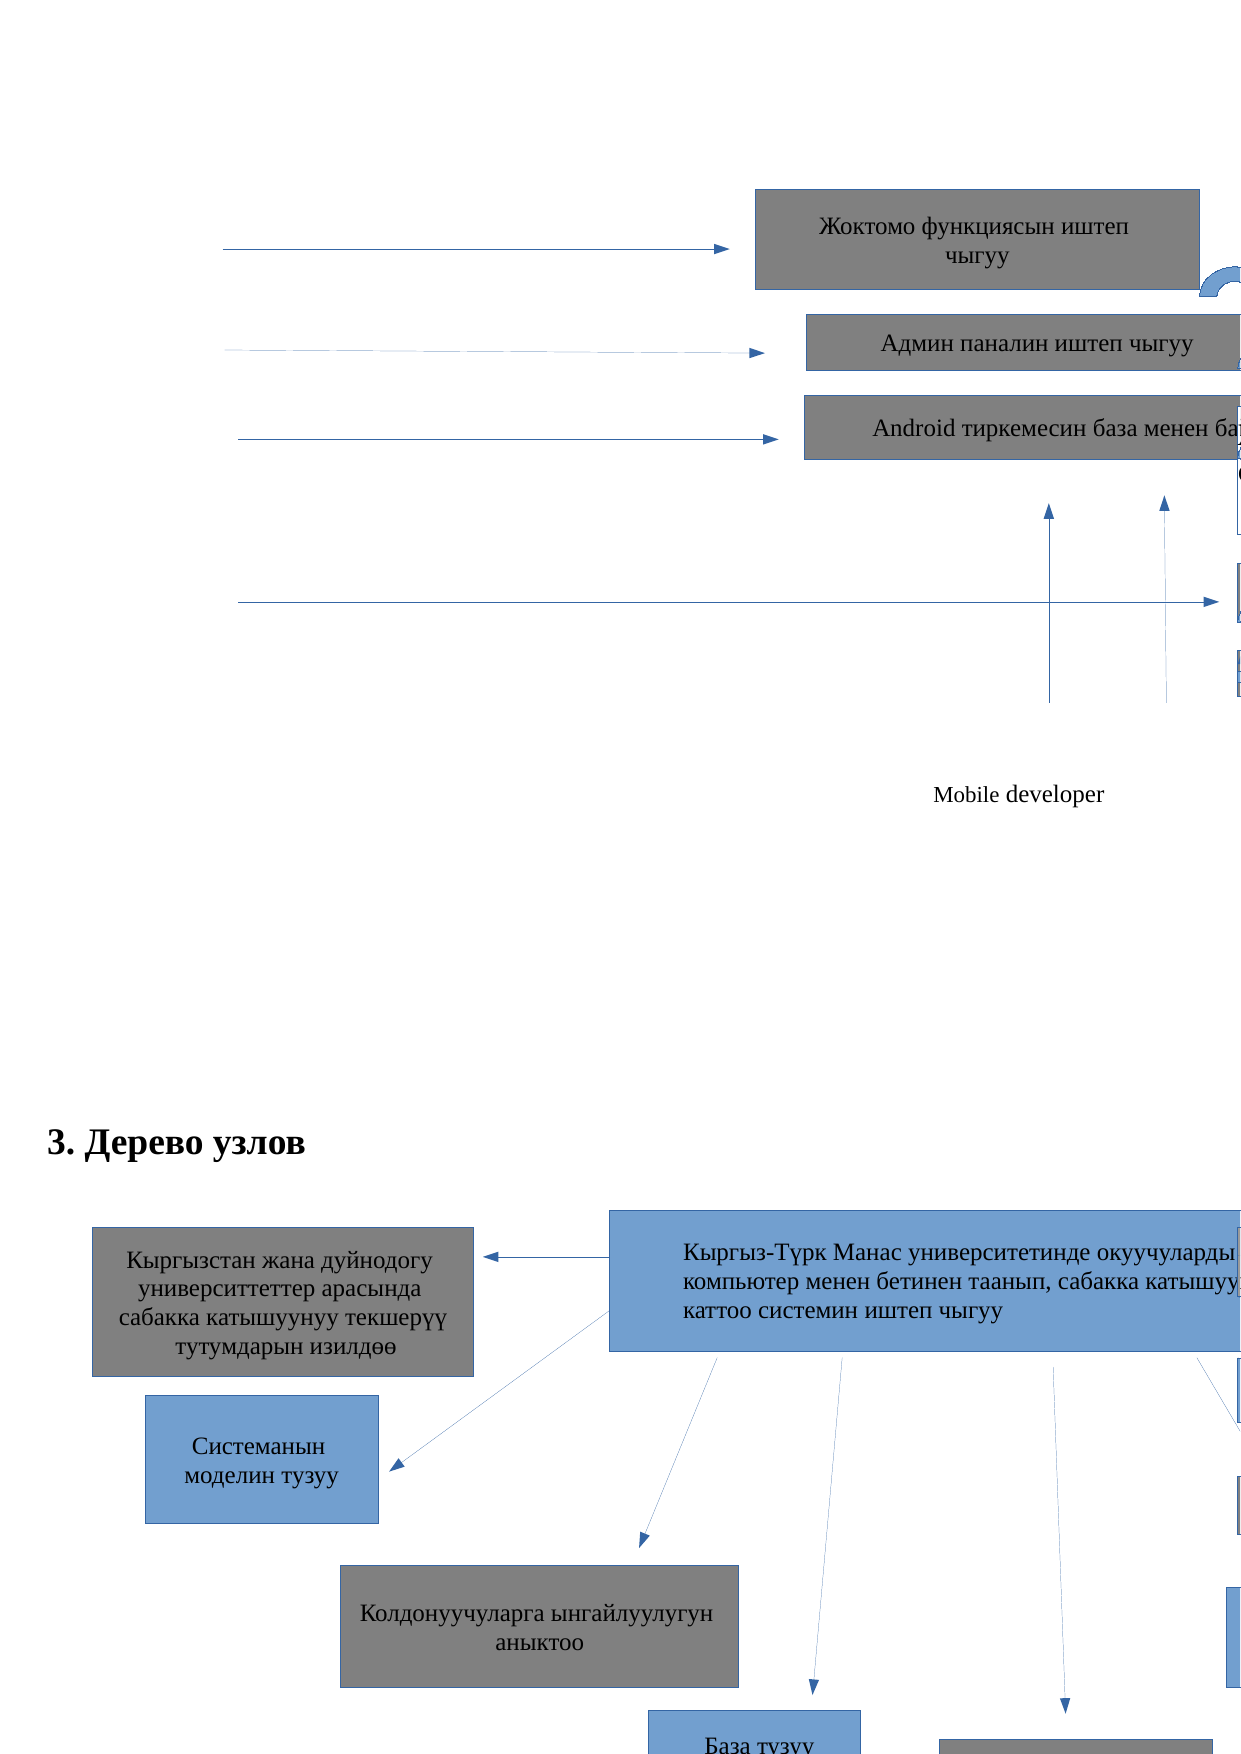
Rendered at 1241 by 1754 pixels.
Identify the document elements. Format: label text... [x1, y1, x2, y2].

text Mobile developer [47, 779, 1123, 808]
text 3. Дерево узлов [47, 1119, 1123, 1163]
